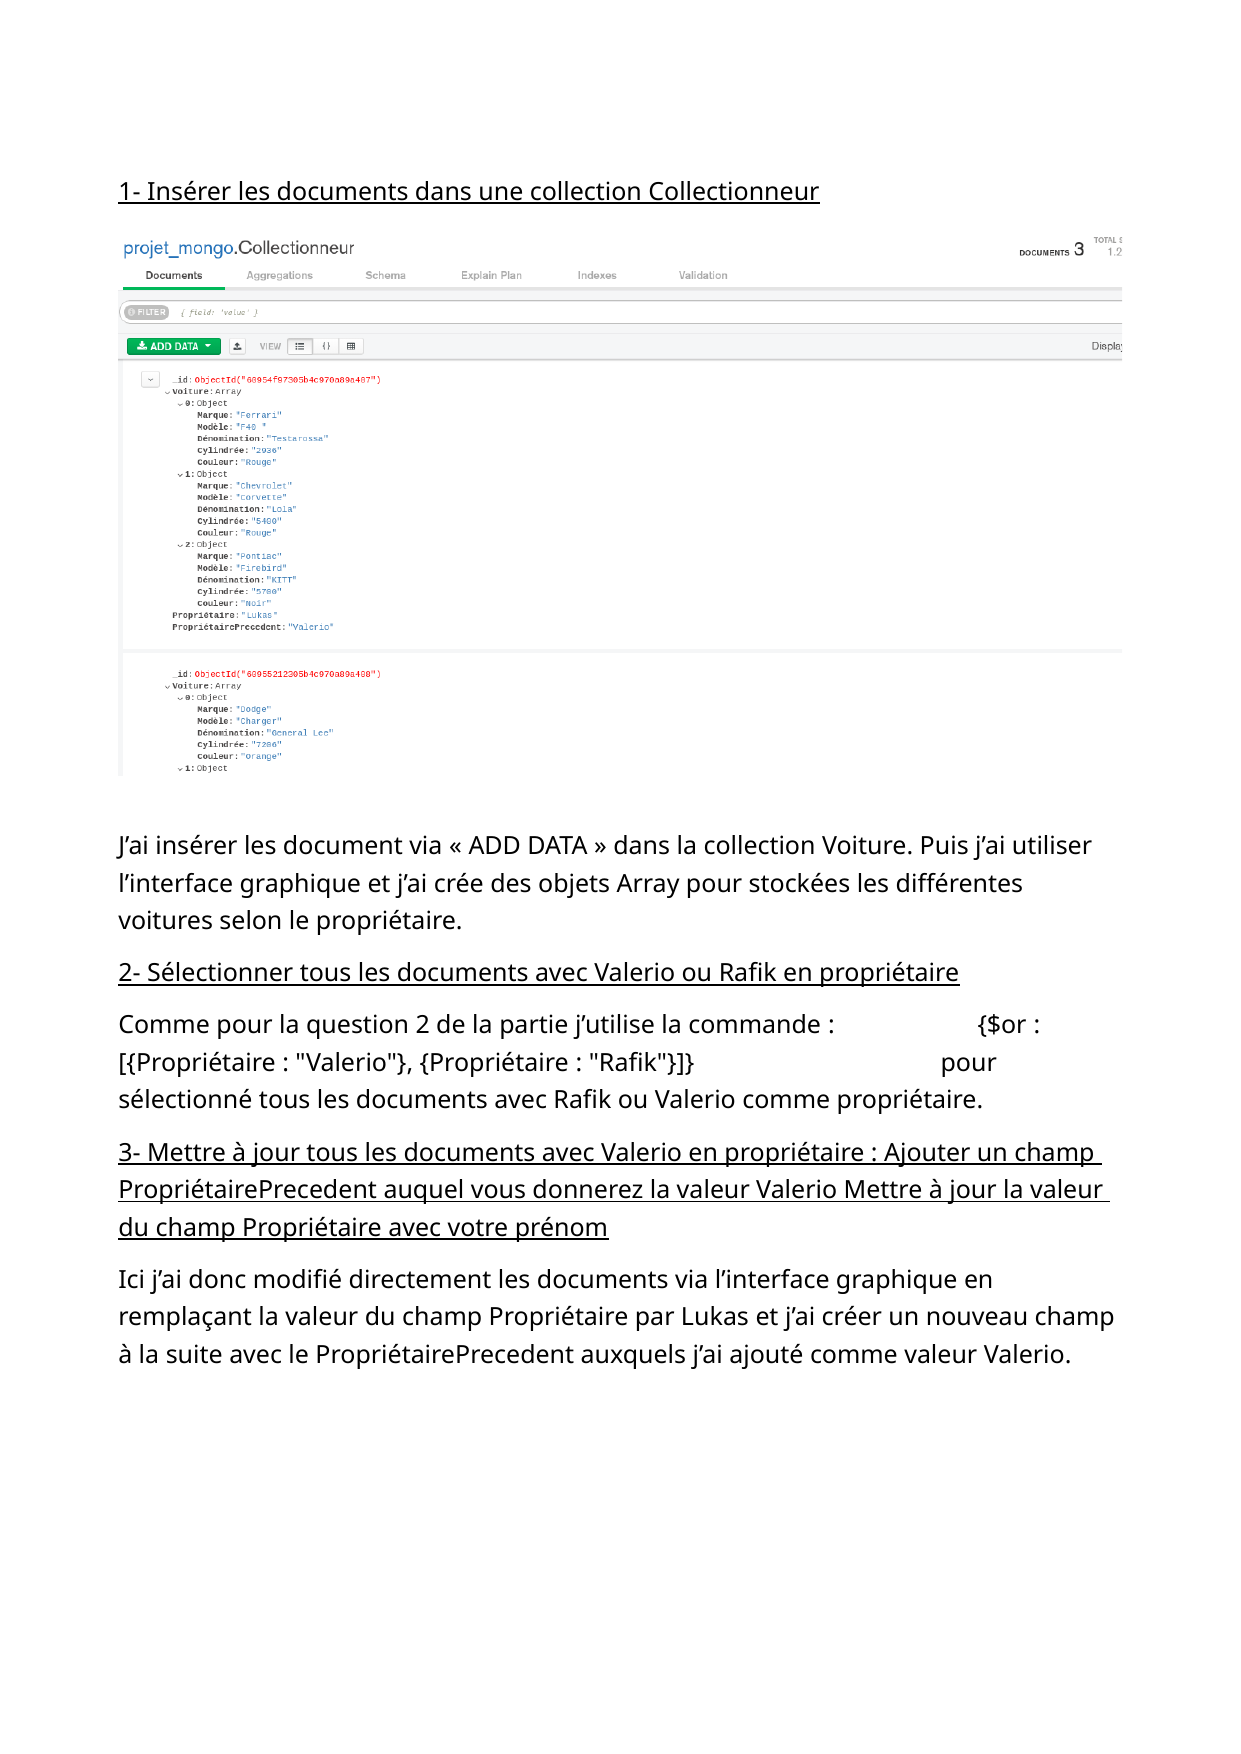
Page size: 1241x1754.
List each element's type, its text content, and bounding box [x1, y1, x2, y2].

text 3- Mettre à jour tous les documents avec Valerio en propriétaire : Ajouter un champ PropriétairePrecedent auquel vous donnerez la valeur Valerio Mettre à jour la valeur du champ Propriétaire avec votre prénom [118, 1131, 1122, 1243]
text Comme pour la question 2 de la partie j’utilise la commande : {$or : [{Propriétaire : "Valerio"}, {Propriétaire : "Rafik"}]} pour sélectionné tous les documents avec Rafik ou Valerio comme propriétaire. [118, 1004, 1122, 1116]
text 2- Sélectionner tous les documents avec Valerio ou Rafik en propriétaire [118, 952, 1122, 989]
text J’ai insérer les document via « ADD DATA » dans la collection Voiture. Puis j’ai utiliser l’interface graphique et j’ai crée des objets Array pour stockées les différentes voitures selon le propriétaire. [118, 824, 1122, 937]
text Ici j’ai donc modifié directement les documents via l’interface graphique en remplaçant la valeur du champ Propriétaire par Lukas et j’ai créer un nouveau champ à la suite avec le PropriétairePrecedent auxquels j’ai ajouté comme valeur Valerio. [118, 1258, 1122, 1370]
text 1- Insérer les documents dans une collection Collectionneur [118, 170, 1122, 208]
picture [118, 237, 1123, 776]
